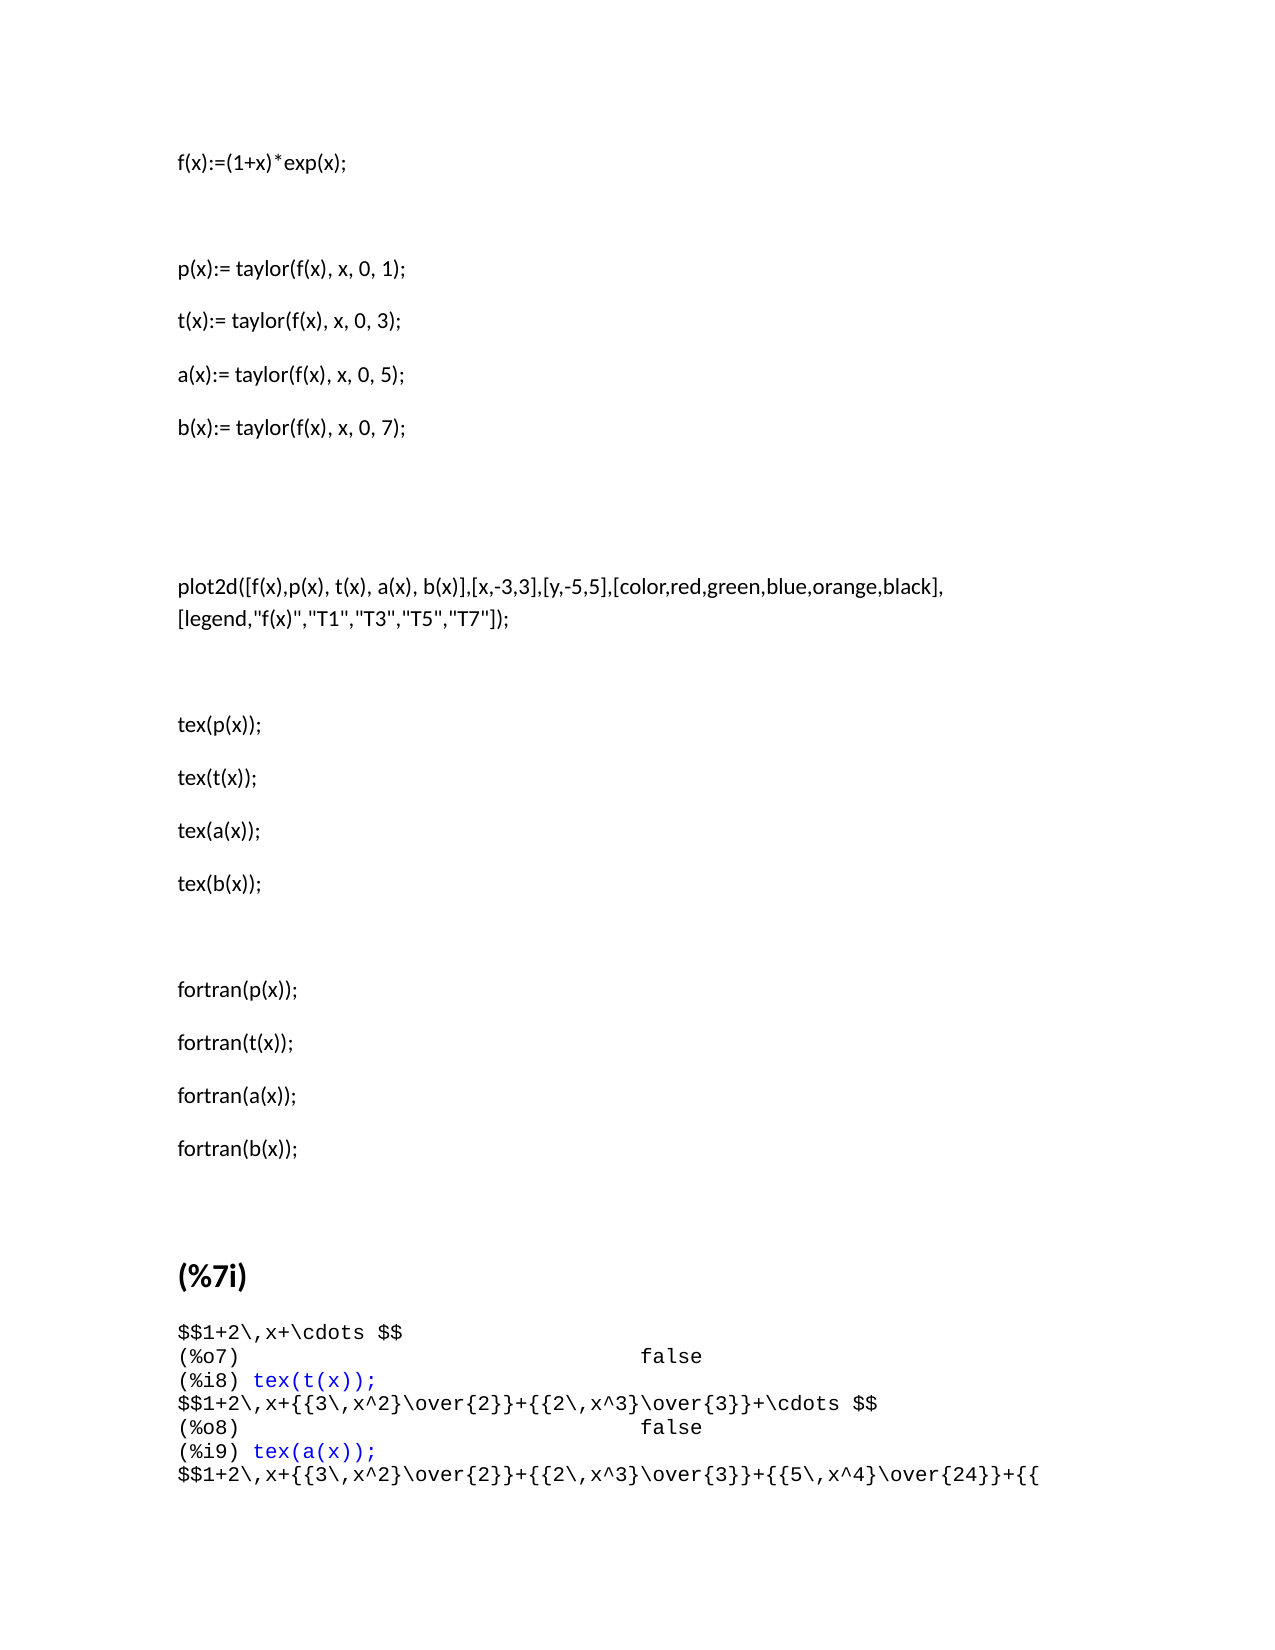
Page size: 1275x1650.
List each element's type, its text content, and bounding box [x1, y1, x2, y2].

text $$1+2\,x+\cdots $$ [177, 1322, 1098, 1346]
text (%i9) tex(a(x)); [177, 1441, 1098, 1464]
text plot2d([f(x),p(x), t(x), a(x), b(x)],[x,-3,3],[y,-5,5],[color,red,green,blue,orange,black], [legend,"f(x)","T1","T3","T5","T7"]); [177, 572, 1098, 632]
text (%o7) false [177, 1346, 1098, 1370]
text (%o8) false [177, 1417, 1098, 1441]
text f(x):=(1+x)*exp(x); [177, 148, 1098, 176]
text tex(p(x)); [177, 710, 1098, 738]
text tex(b(x)); [177, 869, 1098, 897]
text $$1+2\,x+{{3\,x^2}\over{2}}+{{2\,x^3}\over{3}}+\cdots $$ [177, 1393, 1098, 1417]
text p(x):= taylor(f(x), x, 0, 1); [177, 254, 1098, 282]
text (%i8) tex(t(x)); [177, 1370, 1098, 1393]
text fortran(t(x)); [177, 1028, 1098, 1056]
text a(x):= taylor(f(x), x, 0, 5); [177, 360, 1098, 388]
text b(x):= taylor(f(x), x, 0, 7); [177, 413, 1098, 441]
text (%7i) [177, 1255, 1098, 1296]
text tex(t(x)); [177, 763, 1098, 791]
text t(x):= taylor(f(x), x, 0, 3); [177, 307, 1098, 335]
text fortran(a(x)); [177, 1081, 1098, 1109]
text fortran(b(x)); [177, 1134, 1098, 1162]
text $$1+2\,x+{{3\,x^2}\over{2}}+{{2\,x^3}\over{3}}+{{5\,x^4}\over{24}}+{{ [177, 1464, 1098, 1488]
text fortran(p(x)); [177, 975, 1098, 1003]
text tex(a(x)); [177, 816, 1098, 844]
